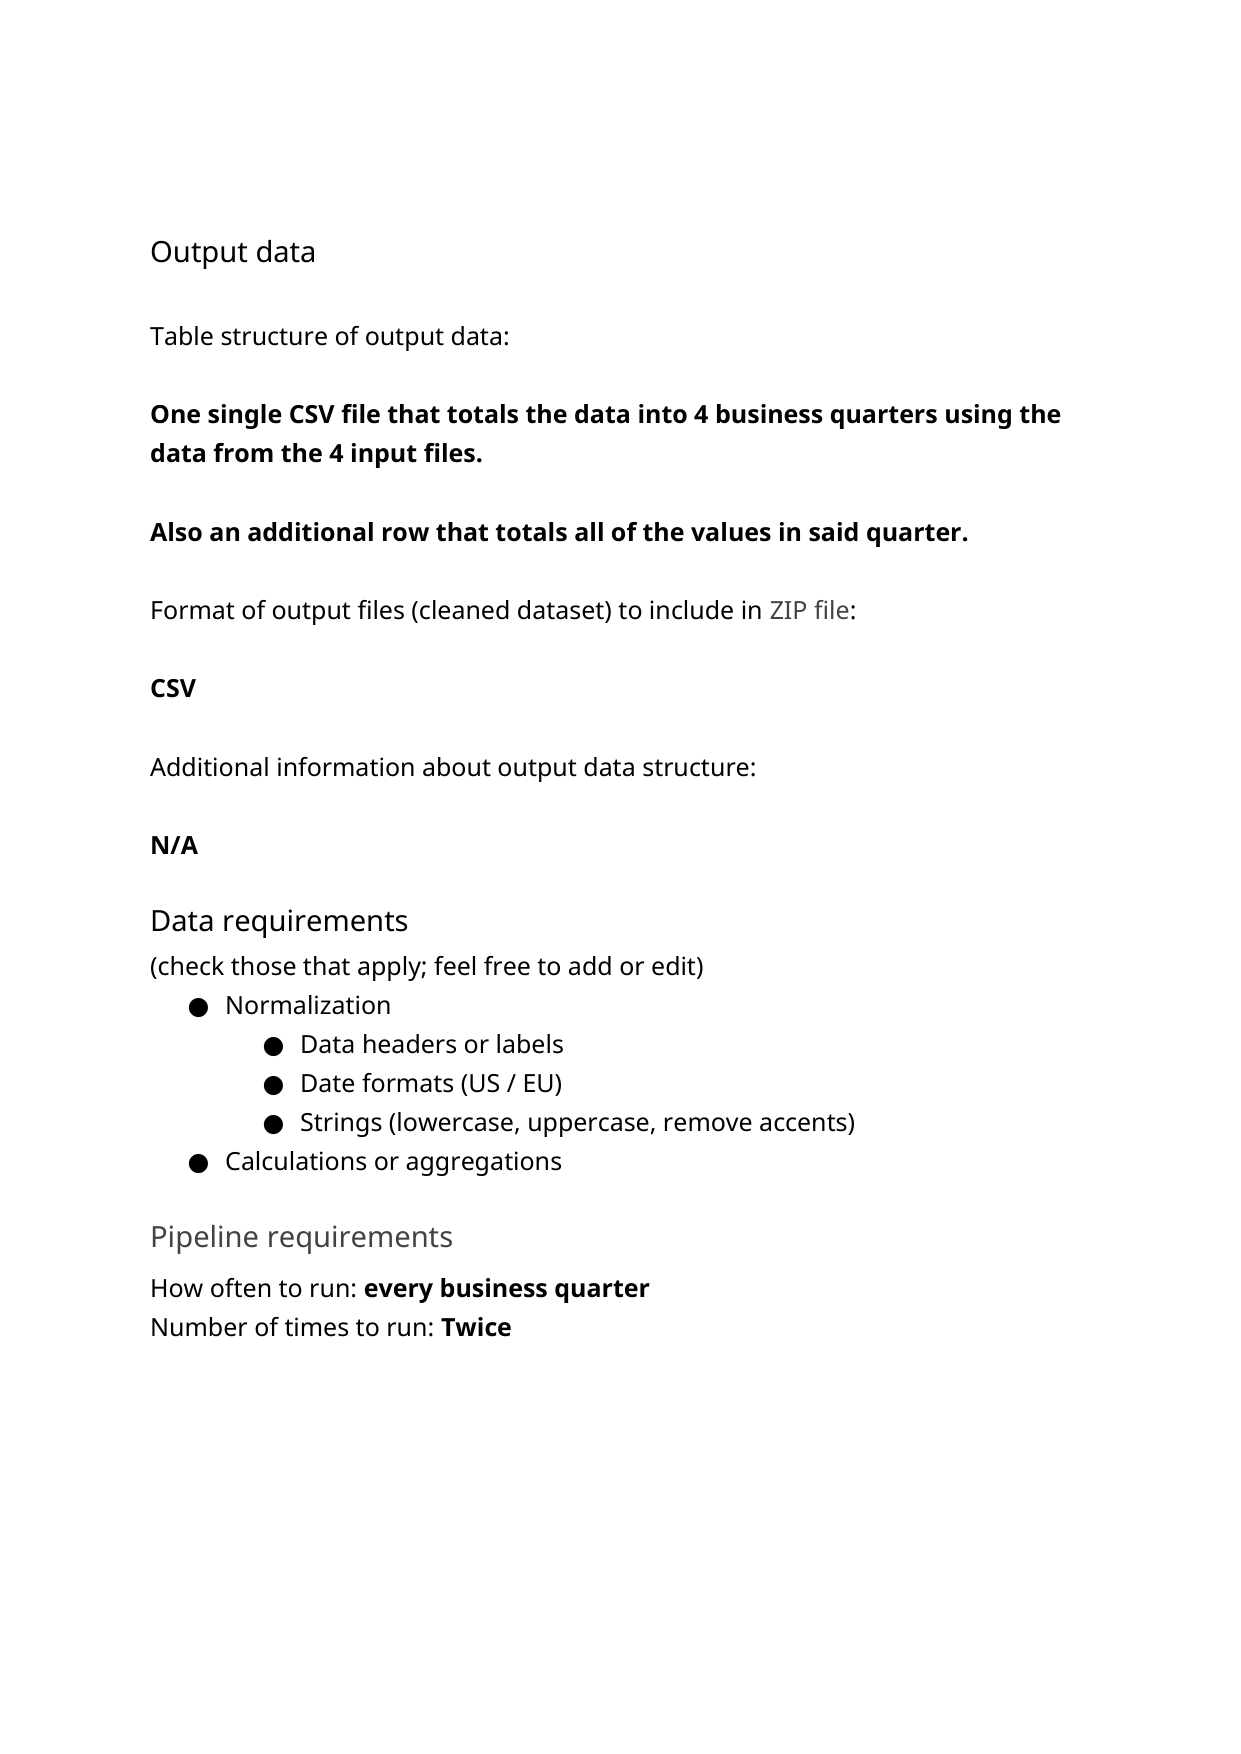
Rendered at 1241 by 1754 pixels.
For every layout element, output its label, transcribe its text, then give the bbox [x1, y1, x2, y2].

text How often to run: every business quarter [150, 1271, 1065, 1304]
text Format of output files (cleaned dataset) to include in ZIP file: [150, 593, 1090, 627]
subtitle Pipeline requirements [150, 1217, 1065, 1256]
text N/A [150, 828, 1090, 862]
list Calculations or aggregations [187, 1144, 1065, 1178]
subtitle Data requirements [150, 900, 1090, 940]
text (check those that apply; feel free to add or edit) [150, 948, 1090, 982]
text Table structure of output data: [150, 318, 1090, 353]
subtitle Output data [150, 231, 1090, 271]
text One single CSV file that totals the data into 4 business quarters using the data from the 4 input files. [150, 397, 1090, 470]
text CSV [150, 671, 1090, 705]
list Strings (lowercase, uppercase, remove accents) [262, 1105, 1065, 1139]
list Data headers or labels [262, 1027, 1065, 1061]
list Normalization [187, 987, 1065, 1021]
list Date formats (US / EU) [262, 1066, 1065, 1100]
text Additional information about output data structure: [150, 749, 1090, 783]
text Number of times to run: Twice [150, 1310, 1065, 1344]
text Also an additional row that totals all of the values in said quarter. [150, 514, 1090, 548]
